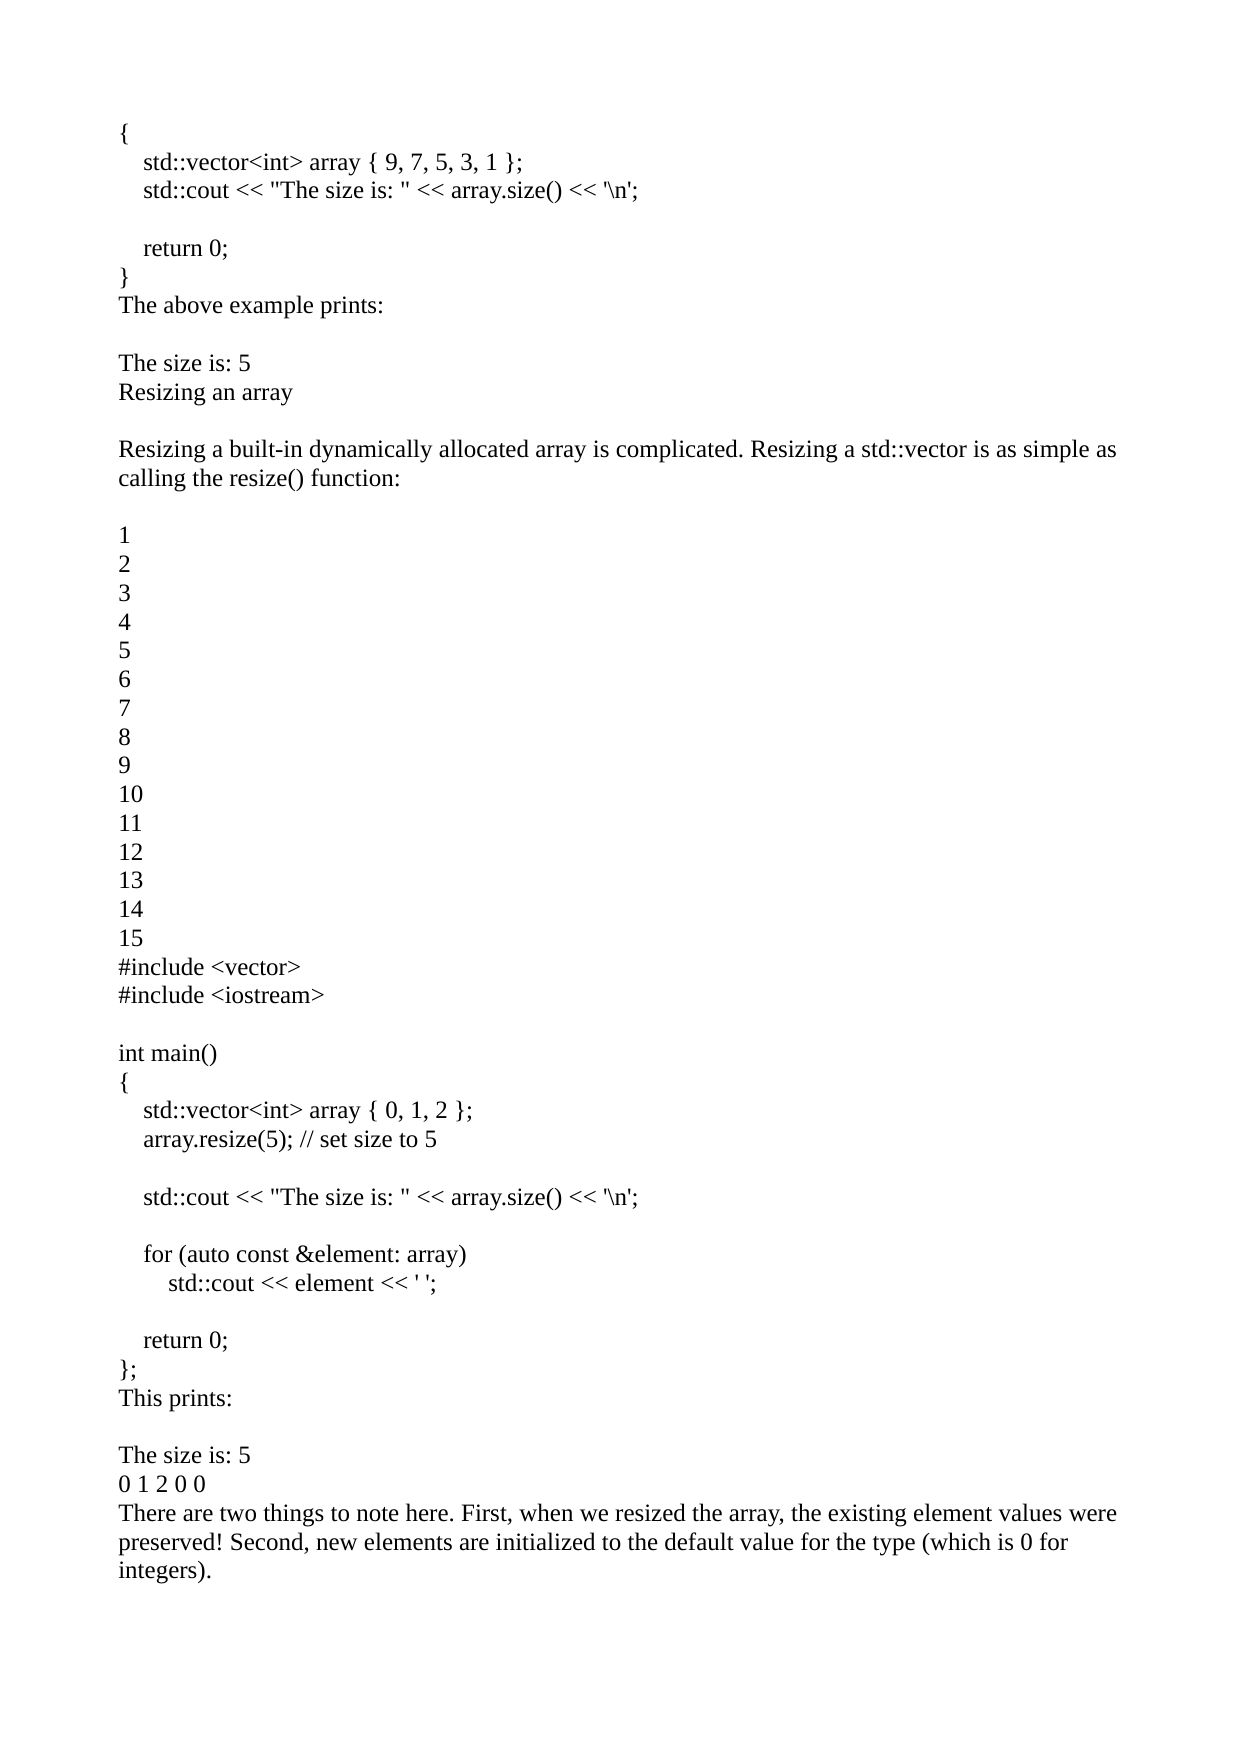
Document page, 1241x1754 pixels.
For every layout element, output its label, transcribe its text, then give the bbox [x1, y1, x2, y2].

text The size is: 5 [118, 1441, 1122, 1469]
text { [118, 1067, 1122, 1096]
text 3 [118, 578, 1122, 607]
text std::cout << element << ' '; [118, 1268, 1122, 1297]
text This prints: [118, 1383, 1122, 1412]
text std::vector<int> array { 9, 7, 5, 3, 1 }; [118, 147, 1122, 176]
text There are two things to note here. First, when we resized the array, the existing element values were preserved! Second, new elements are initialized to the default value for the type (which is 0 for integers). [118, 1498, 1122, 1584]
text 7 [118, 693, 1122, 722]
text The above example prints: [118, 291, 1122, 319]
text Resizing an array [118, 377, 1122, 406]
text 6 [118, 664, 1122, 693]
text 4 [118, 607, 1122, 636]
text The size is: 5 [118, 348, 1122, 377]
text 12 [118, 837, 1122, 866]
text 0 1 2 0 0 [118, 1469, 1122, 1498]
text int main() [118, 1038, 1122, 1067]
text #include <vector> [118, 952, 1122, 981]
text 5 [118, 636, 1122, 664]
text }; [118, 1354, 1122, 1383]
text 15 [118, 923, 1122, 952]
text std::vector<int> array { 0, 1, 2 }; [118, 1096, 1122, 1124]
text #include <iostream> [118, 981, 1122, 1009]
text 14 [118, 894, 1122, 923]
text 8 [118, 722, 1122, 751]
text 9 [118, 751, 1122, 779]
text return 0; [118, 1326, 1122, 1354]
text std::cout << "The size is: " << array.size() << '\n'; [118, 1182, 1122, 1211]
text } [118, 262, 1122, 291]
text 10 [118, 779, 1122, 808]
text 1 [118, 521, 1122, 549]
text for (auto const &element: array) [118, 1239, 1122, 1268]
text return 0; [118, 233, 1122, 262]
text { [118, 118, 1122, 147]
text Resizing a built-in dynamically allocated array is complicated. Resizing a std::vector is as simple as calling the resize() function: [118, 434, 1122, 492]
text array.resize(5); // set size to 5 [118, 1124, 1122, 1153]
text 13 [118, 866, 1122, 894]
text 11 [118, 808, 1122, 837]
text std::cout << "The size is: " << array.size() << '\n'; [118, 176, 1122, 204]
text 2 [118, 549, 1122, 578]
